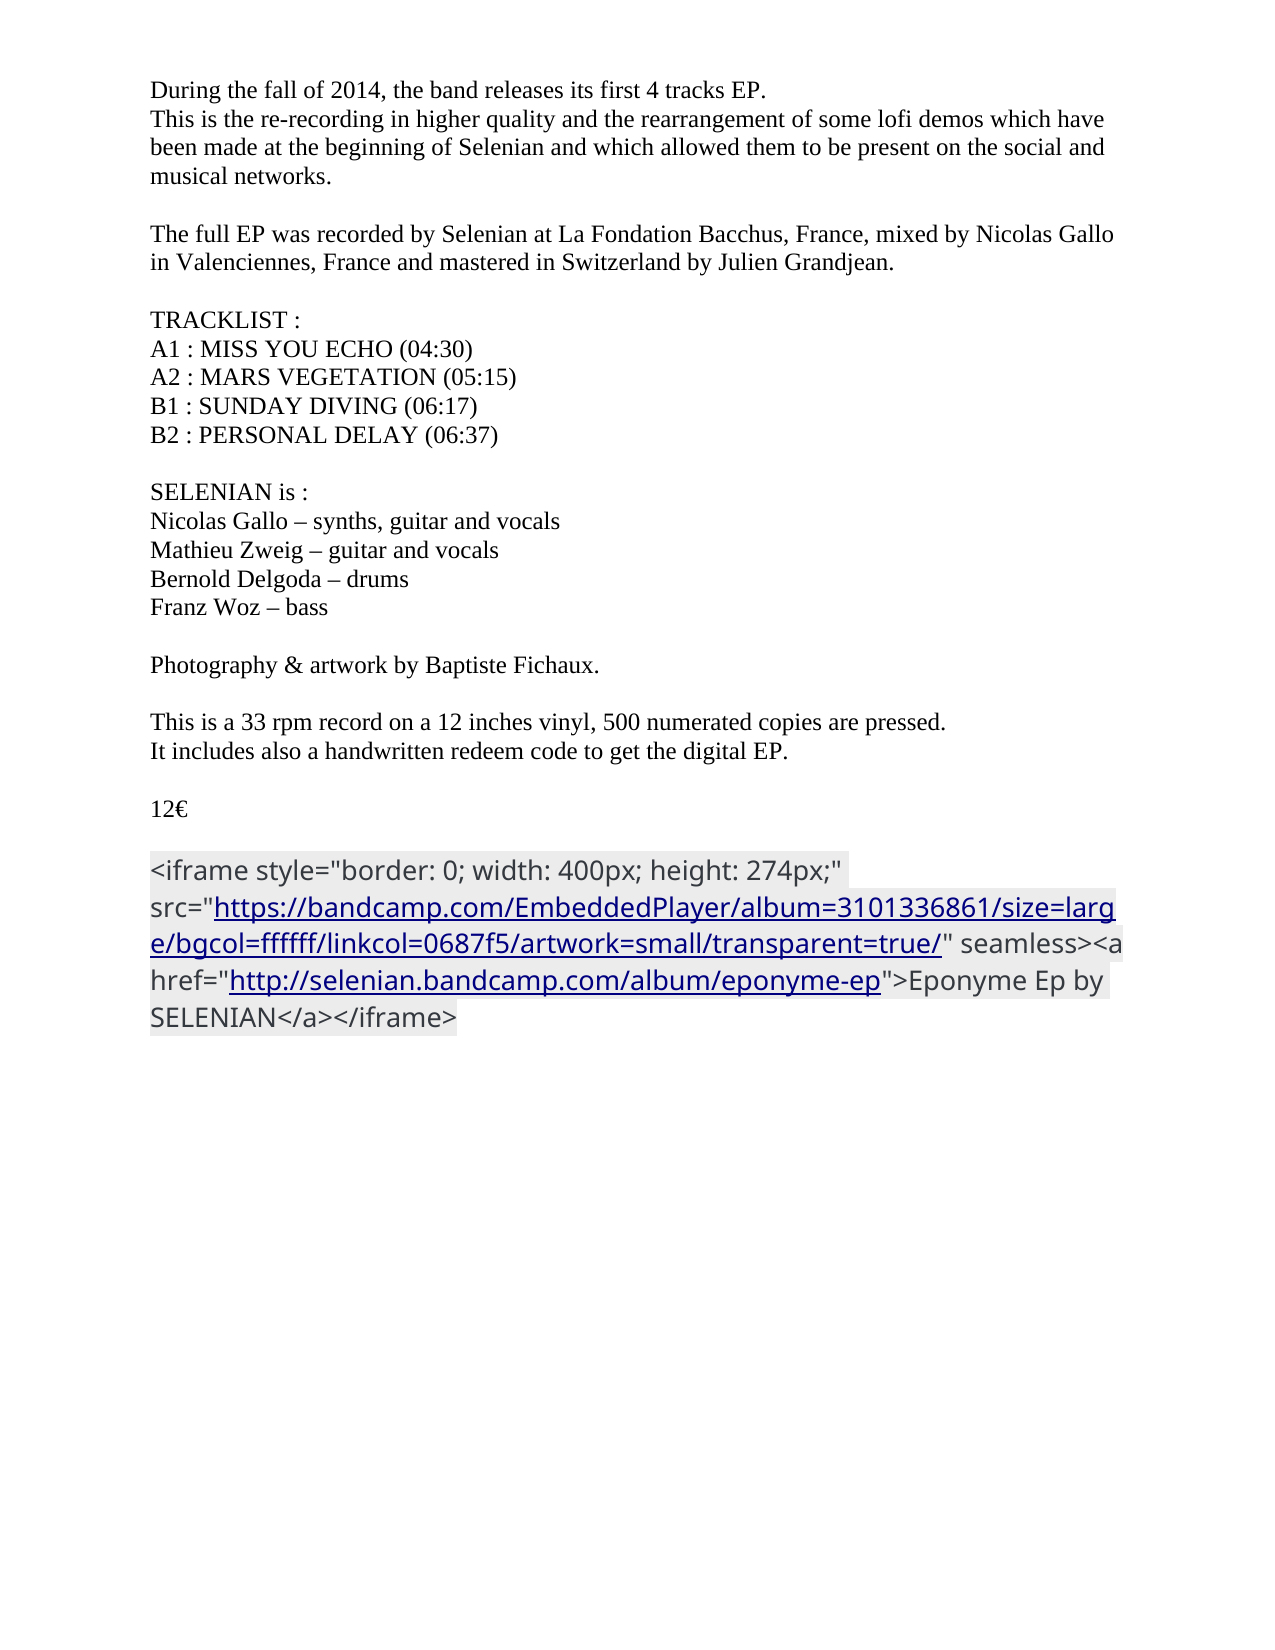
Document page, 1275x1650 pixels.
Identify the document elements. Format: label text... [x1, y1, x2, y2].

text During the fall of 2014, the band releases its first 4 tracks EP. This is the re-recording in higher quality and the rearrangement of some lofi demos which have been made at the beginning of Selenian and which allowed them to be present on the social and musical networks. The full EP was recorded by Selenian at La Fondation Bacchus, France, mixed by Nicolas Gallo in Valenciennes, France and mastered in Switzerland by Julien Grandjean. TRACKLIST : A1 : MISS YOU ECHO (04:30) A2 : MARS VEGETATION (05:15) B1 : SUNDAY DIVING (06:17) B2 : PERSONAL DELAY (06:37) SELENIAN is : [150, 75, 1125, 506]
text <iframe style="border: 0; width: 400px; height: 274px;" src="https://bandcamp.com/EmbeddedPlayer/album=3101336861/size=large/bgcol=ffffff/linkcol=0687f5/artwork=small/transparent=true/" seamless><a href="http://selenian.bandcamp.com/album/eponyme-ep">Eponyme Ep by SELENIAN</a></iframe> [150, 851, 1125, 1036]
text Nicolas Gallo – synths, guitar and vocals Mathieu Zweig – guitar and vocals Bernold Delgoda – drums Franz Woz – bass Photography & artwork by Baptiste Fichaux. This is a 33 rpm record on a 12 inches vinyl, 500 numerated copies are pressed. It includes also a handwritten redeem code to get the digital EP. 12€ [150, 506, 1125, 822]
